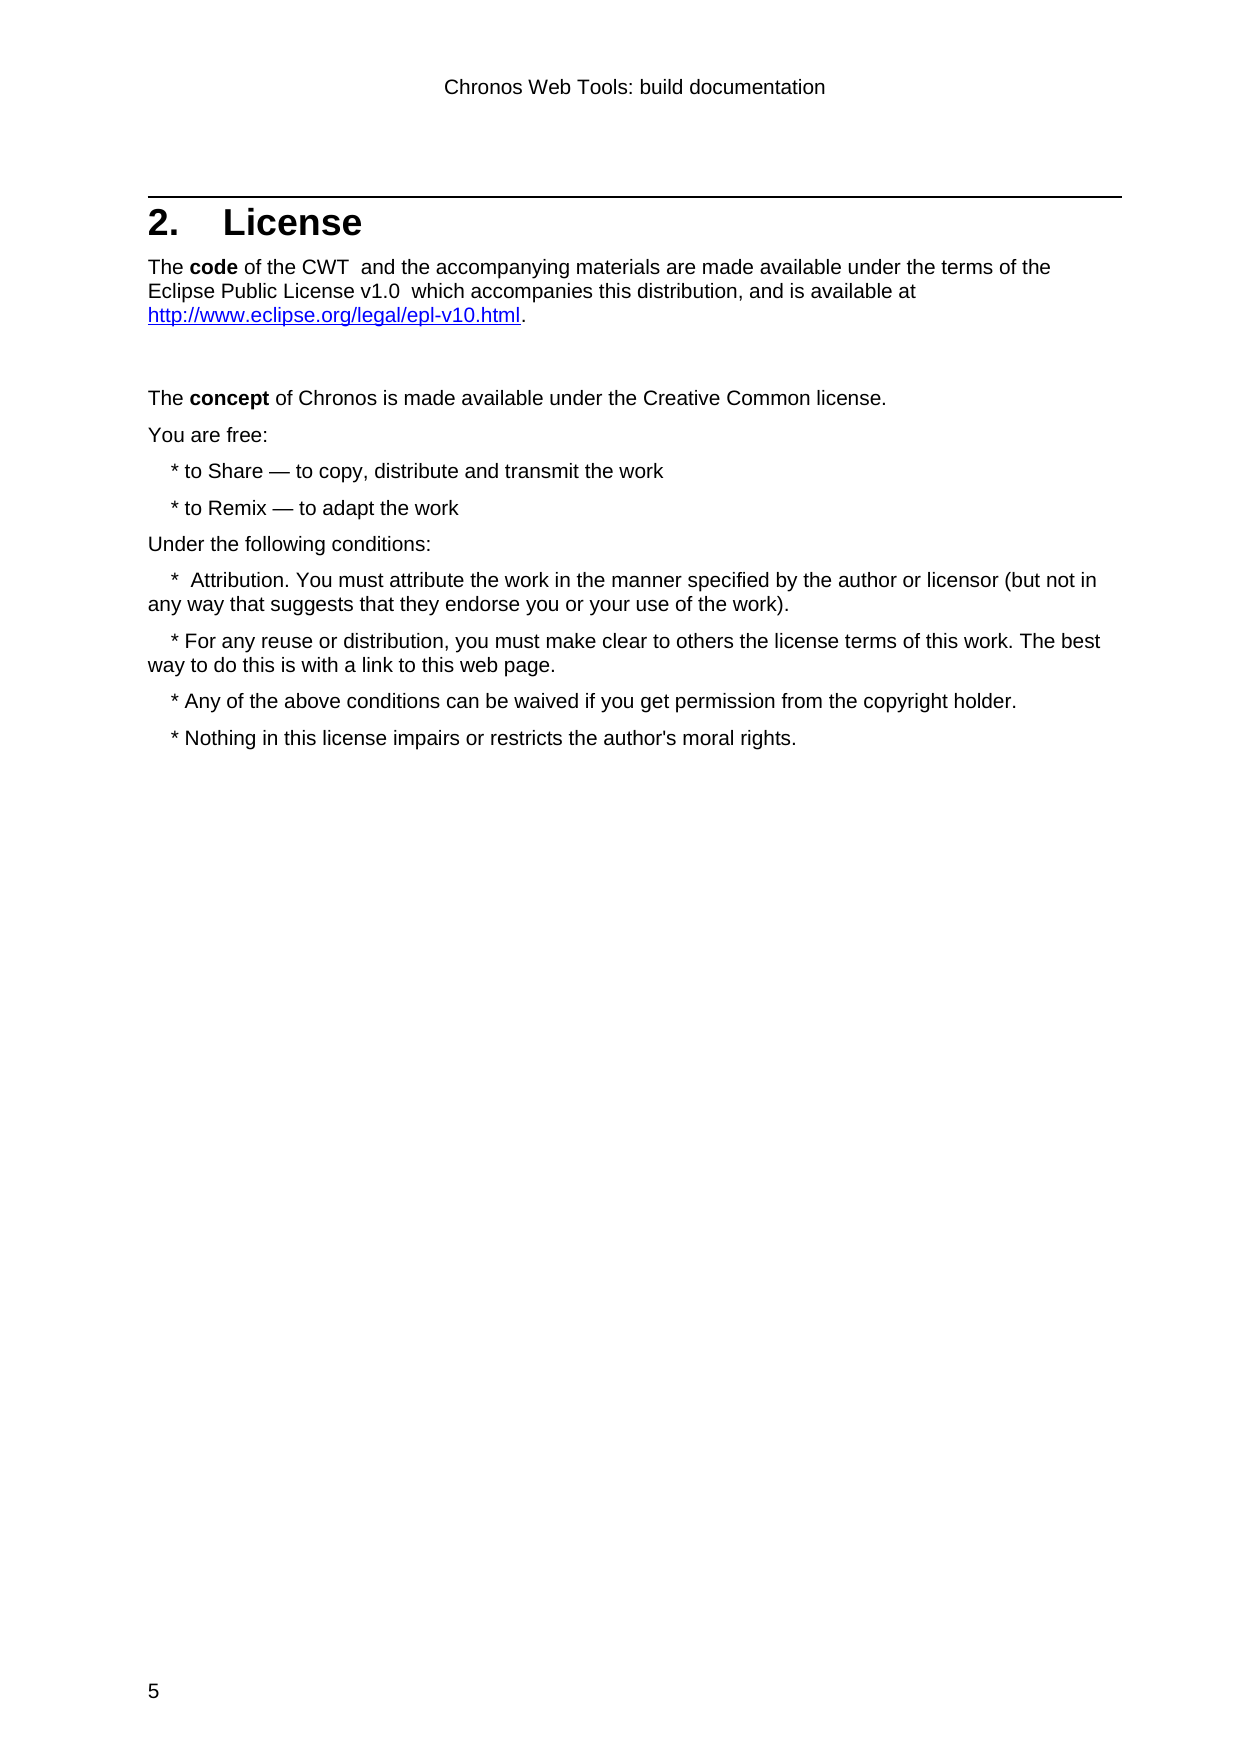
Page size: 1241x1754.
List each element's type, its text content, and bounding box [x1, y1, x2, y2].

text Under the following conditions: [148, 532, 1122, 556]
text You are free: [148, 422, 1122, 446]
text The code of the CWT and the accompanying materials are made available under the terms of the Eclipse Public License v1.0 which accompanies this distribution, and is available at http://www.eclipse.org/legal/epl-v10.html. [148, 255, 1122, 327]
text The concept of Chronos is made available under the Creative Common license. [148, 386, 1122, 410]
text * Attribution. You must attribute the work in the manner specified by the author or licensor (but not in any way that suggests that they endorse you or your use of the work). [148, 568, 1122, 616]
text * Nothing in this license impairs or restricts the author's moral rights. [148, 726, 1122, 749]
text * to Remix — to adapt the work [148, 495, 1122, 519]
text * to Share — to copy, distribute and transmit the work [148, 459, 1122, 483]
subtitle License [148, 198, 1122, 243]
text * For any reuse or distribution, you must make clear to others the license terms of this work. The best way to do this is with a link to this web page. [148, 629, 1122, 677]
text * Any of the above conditions can be waived if you get permission from the copyright holder. [148, 689, 1122, 713]
